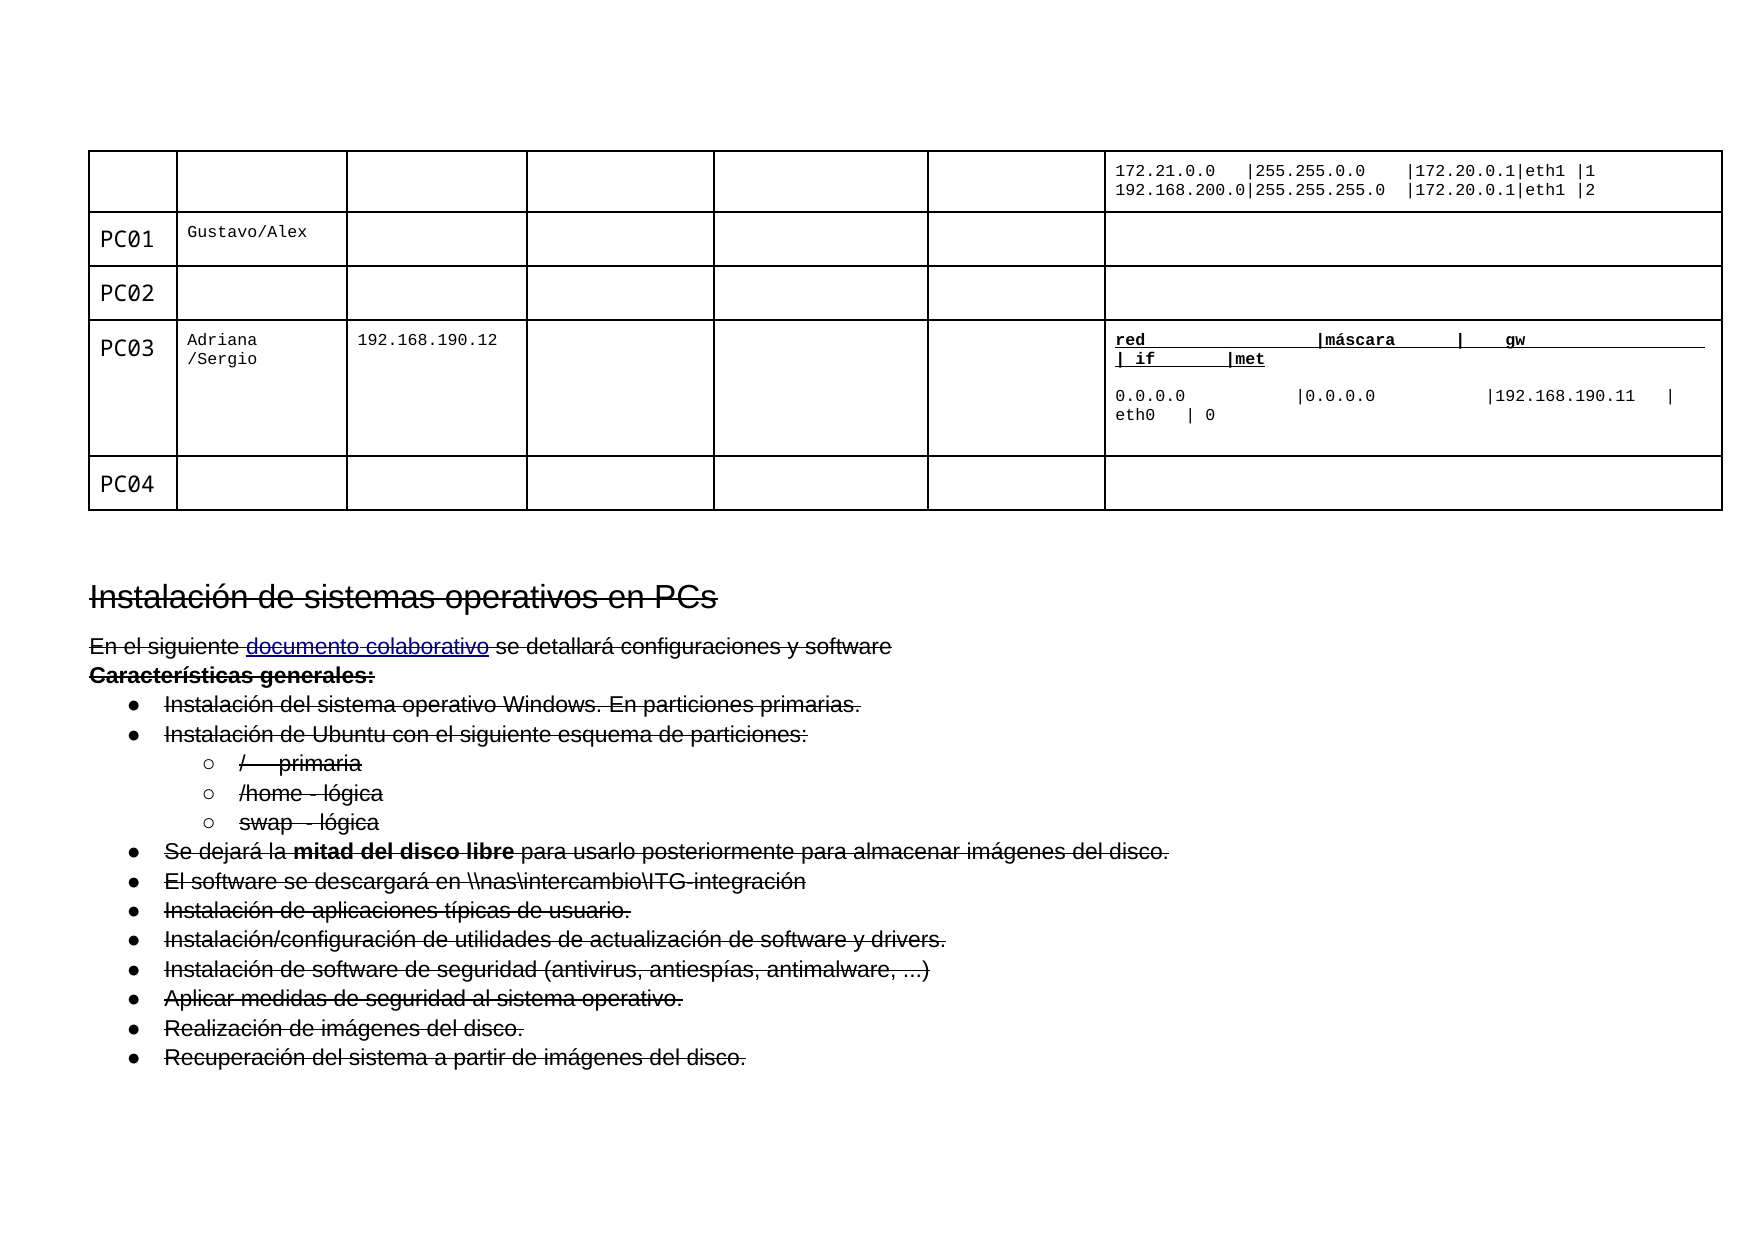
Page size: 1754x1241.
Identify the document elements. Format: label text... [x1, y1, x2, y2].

table_cell [528, 267, 713, 319]
table_cell [929, 321, 1104, 455]
table_cell [528, 213, 713, 265]
table_cell [929, 457, 1104, 509]
table_cell [348, 213, 526, 265]
table_cell Gustavo/Alex [178, 213, 346, 265]
table_cell [1106, 267, 1721, 319]
list /home - lógica [202, 780, 1635, 806]
table_cell [178, 152, 346, 211]
table_cell [90, 152, 176, 211]
list Instalación de aplicaciones típicas de usuario. [127, 898, 1635, 923]
table_cell PC02 [90, 267, 176, 319]
subtitle Instalación de sistemas operativos en PCs [89, 578, 1635, 615]
table_cell red |máscara | gw | if |met 0.0.0.0 |0.0.0.0 |192.168.190.11 |eth0 | 0 [1106, 321, 1721, 455]
table_cell [929, 152, 1104, 211]
table_cell [929, 267, 1104, 319]
list Instalación de Ubuntu con el siguiente esquema de particiones: [127, 722, 1635, 747]
list swap - lógica [202, 810, 1635, 835]
text Características generales: [89, 663, 1635, 688]
list Instalación de software de seguridad (antivirus, antiespías, antimalware, ...) [127, 957, 1635, 982]
table_cell 192.168.190.12 [348, 321, 526, 455]
list Recuperación del sistema a partir de imágenes del disco. [127, 1045, 1635, 1070]
table_cell [715, 152, 927, 211]
table_cell PC01 [90, 213, 176, 265]
table_cell [348, 457, 526, 509]
list / - primaria [202, 751, 1635, 777]
table_cell [528, 457, 713, 509]
list Se dejará la mitad del disco libre para usarlo posteriormente para almacenar imágenes del disco. [127, 839, 1635, 865]
table_cell [178, 457, 346, 509]
text En el siguiente documento colaborativo se detallará configuraciones y software [89, 633, 1635, 659]
list Realización de imágenes del disco. [127, 1015, 1635, 1041]
table_cell [715, 213, 927, 265]
list Instalación del sistema operativo Windows. En particiones primarias. [127, 692, 1635, 718]
table_cell [348, 152, 526, 211]
table_cell [715, 321, 927, 455]
table_cell [929, 213, 1104, 265]
table_cell [528, 152, 713, 211]
table_cell [715, 267, 927, 319]
table_cell [528, 321, 713, 455]
table_cell PC03 [90, 321, 176, 455]
table_cell 172.21.0.0 |255.255.0.0 |172.20.0.1|eth1 |1 192.168.200.0|255.255.255.0 |172.20.0.1|eth1 |2 [1106, 152, 1721, 211]
table_cell [348, 267, 526, 319]
list Instalación/configuración de utilidades de actualización de software y drivers. [127, 927, 1635, 953]
table_cell [1106, 213, 1721, 265]
list Aplicar medidas de seguridad al sistema operativo. [127, 986, 1635, 1012]
table_cell [178, 267, 346, 319]
table_cell [1106, 457, 1721, 509]
table_cell Adriana /Sergio [178, 321, 346, 455]
list El software se descargará en \\nas\intercambio\ITG-integración [127, 868, 1635, 894]
table_cell PC04 [90, 457, 176, 509]
table_cell [715, 457, 927, 509]
